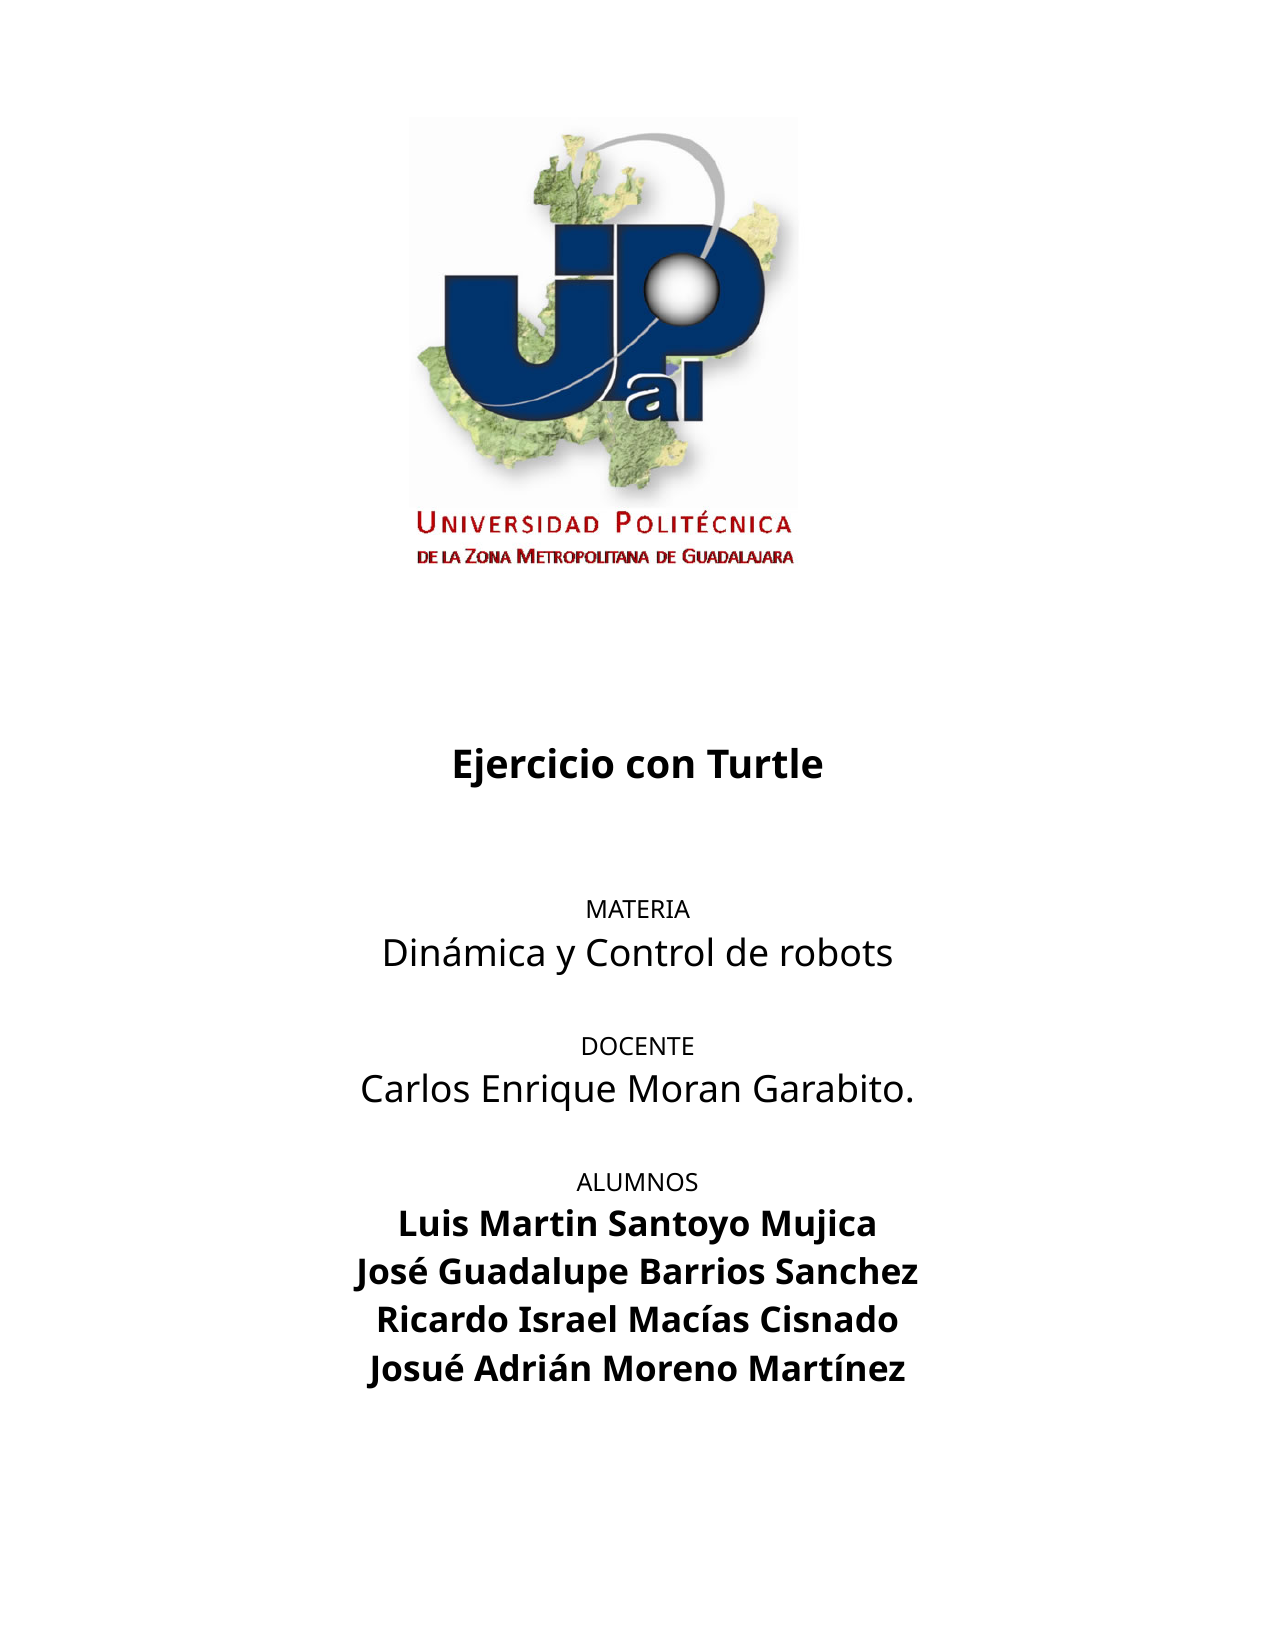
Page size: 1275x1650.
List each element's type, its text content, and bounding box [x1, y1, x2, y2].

text DOCENTE [118, 1028, 1157, 1062]
text MATERIA [118, 892, 1157, 926]
text Carlos Enrique Moran Garabito. [118, 1062, 1157, 1113]
text Dinámica y Control de robots [118, 926, 1157, 977]
text José Guadalupe Barrios Sanchez [118, 1247, 1157, 1295]
picture [394, 117, 815, 575]
text Luis Martin Santoyo Mujica [118, 1198, 1157, 1247]
text Ejercicio con Turtle [118, 736, 1157, 790]
text ALUMNOS [118, 1164, 1157, 1198]
text Josué Adrián Moreno Martínez [118, 1343, 1157, 1391]
text Ricardo Israel Macías Cisnado [118, 1295, 1157, 1343]
